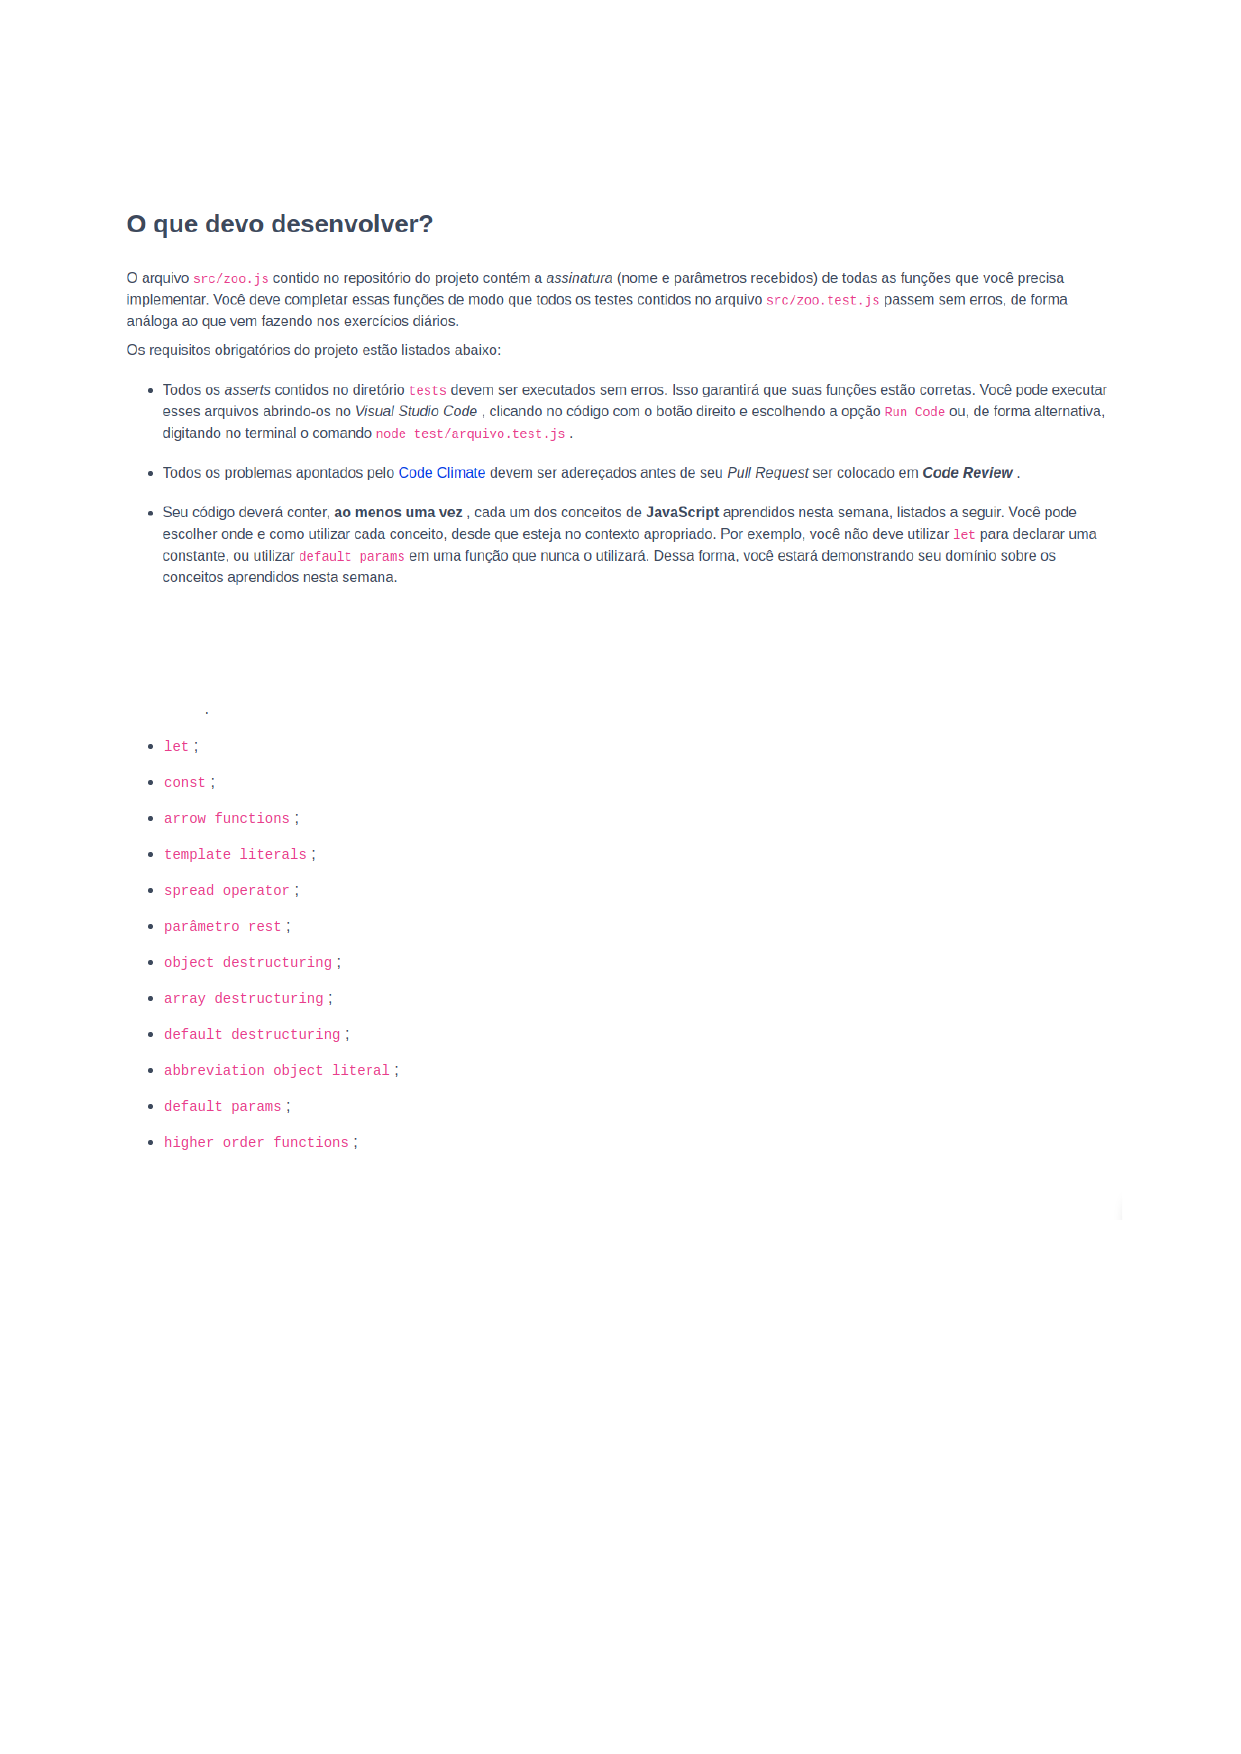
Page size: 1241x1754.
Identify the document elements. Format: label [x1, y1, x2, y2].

picture [118, 712, 1123, 1220]
picture [118, 204, 1123, 598]
